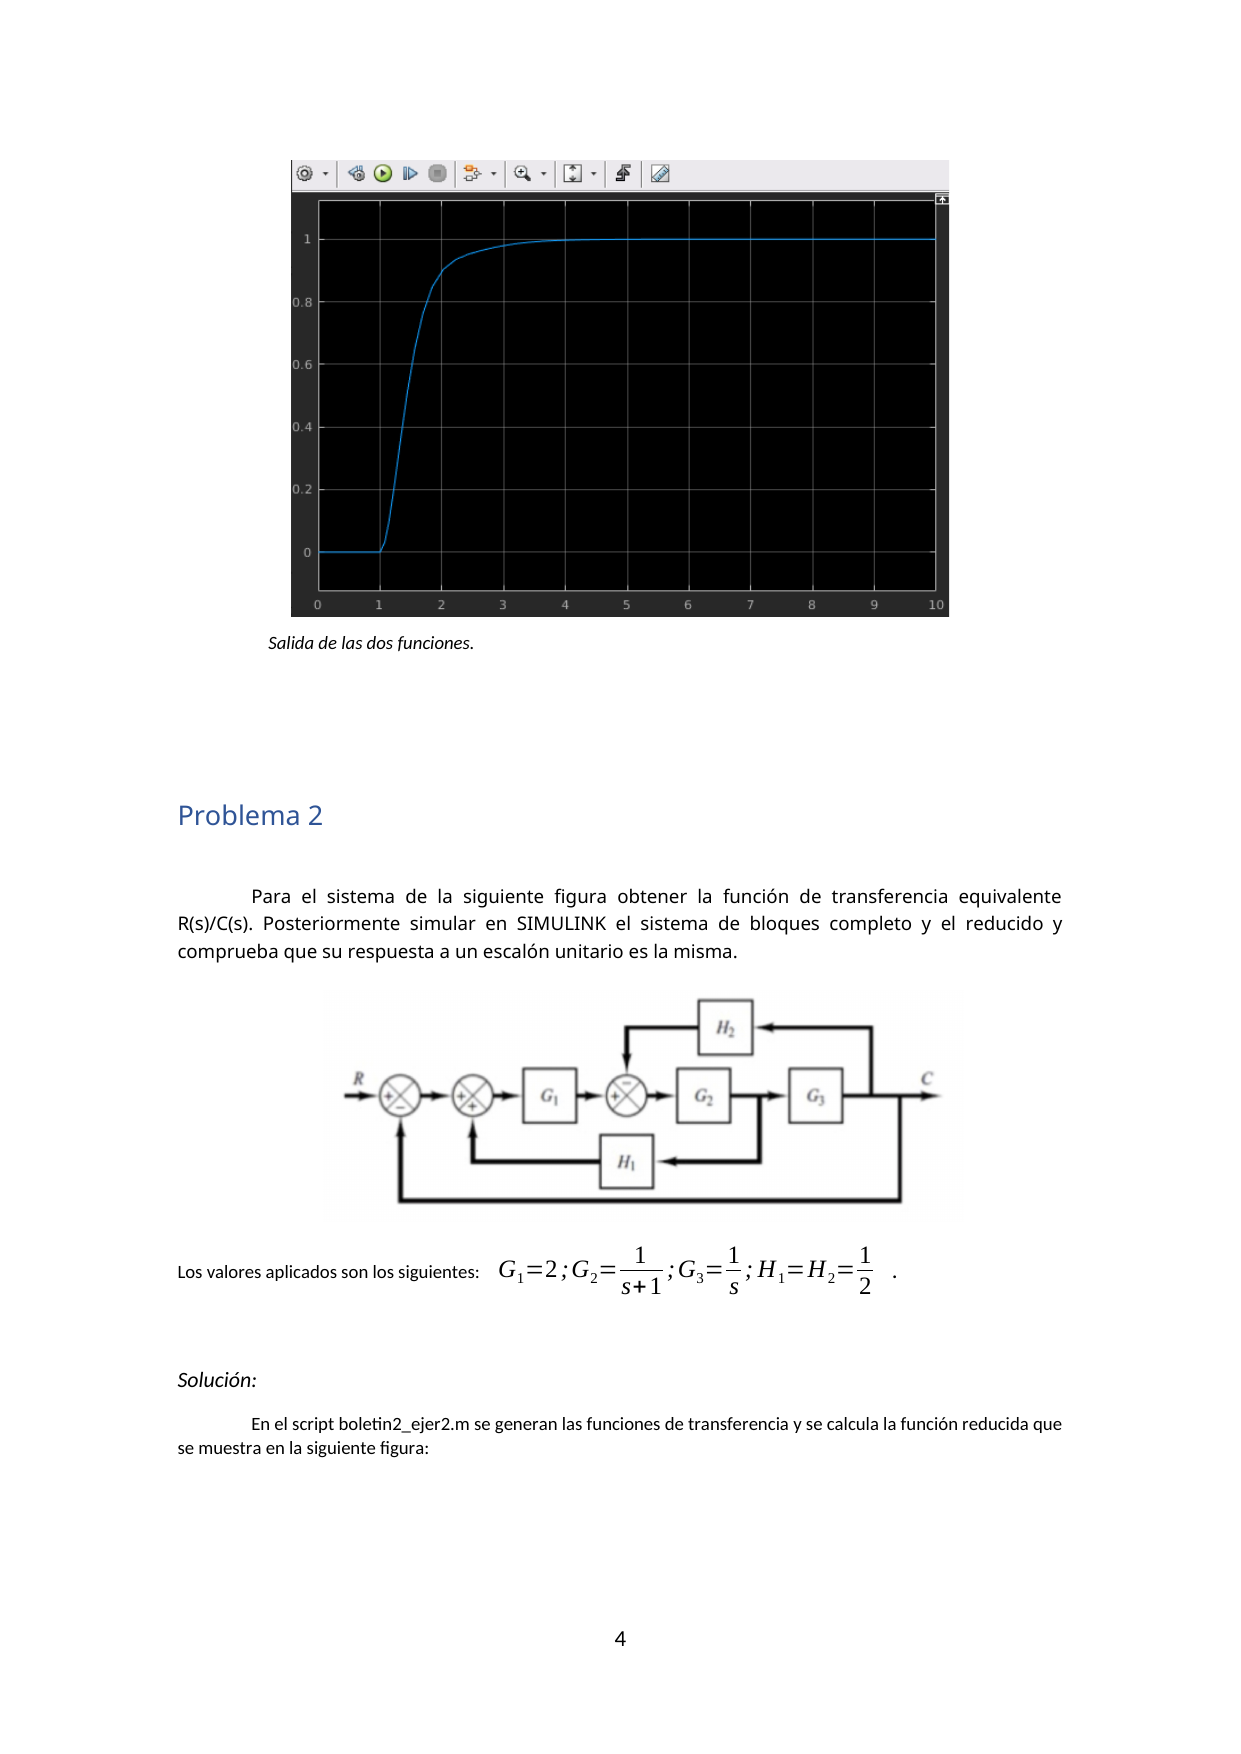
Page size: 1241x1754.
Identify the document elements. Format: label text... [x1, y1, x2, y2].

subtitle Problema 2 [177, 796, 1063, 833]
text Salida de las dos funciones. [214, 160, 1026, 654]
picture [322, 990, 964, 1222]
text Para el sistema de la siguiente figura obtener la función de transferencia equivalente R(s)/C(s). Posteriormente simular en SIMULINK el sistema de bloques completo y el reducido y comprueba que su respuesta a un escalón unitario es la misma. [177, 883, 1063, 963]
text Los valores aplicados son los siguientes:. [177, 982, 1063, 1301]
picture [291, 160, 950, 617]
text Solución: [177, 1366, 1063, 1393]
text En el script boletin2_ejer2.m se generan las funciones de transferencia y se calcula la función reducida que se muestra en la siguiente figura: [177, 1412, 1063, 1459]
